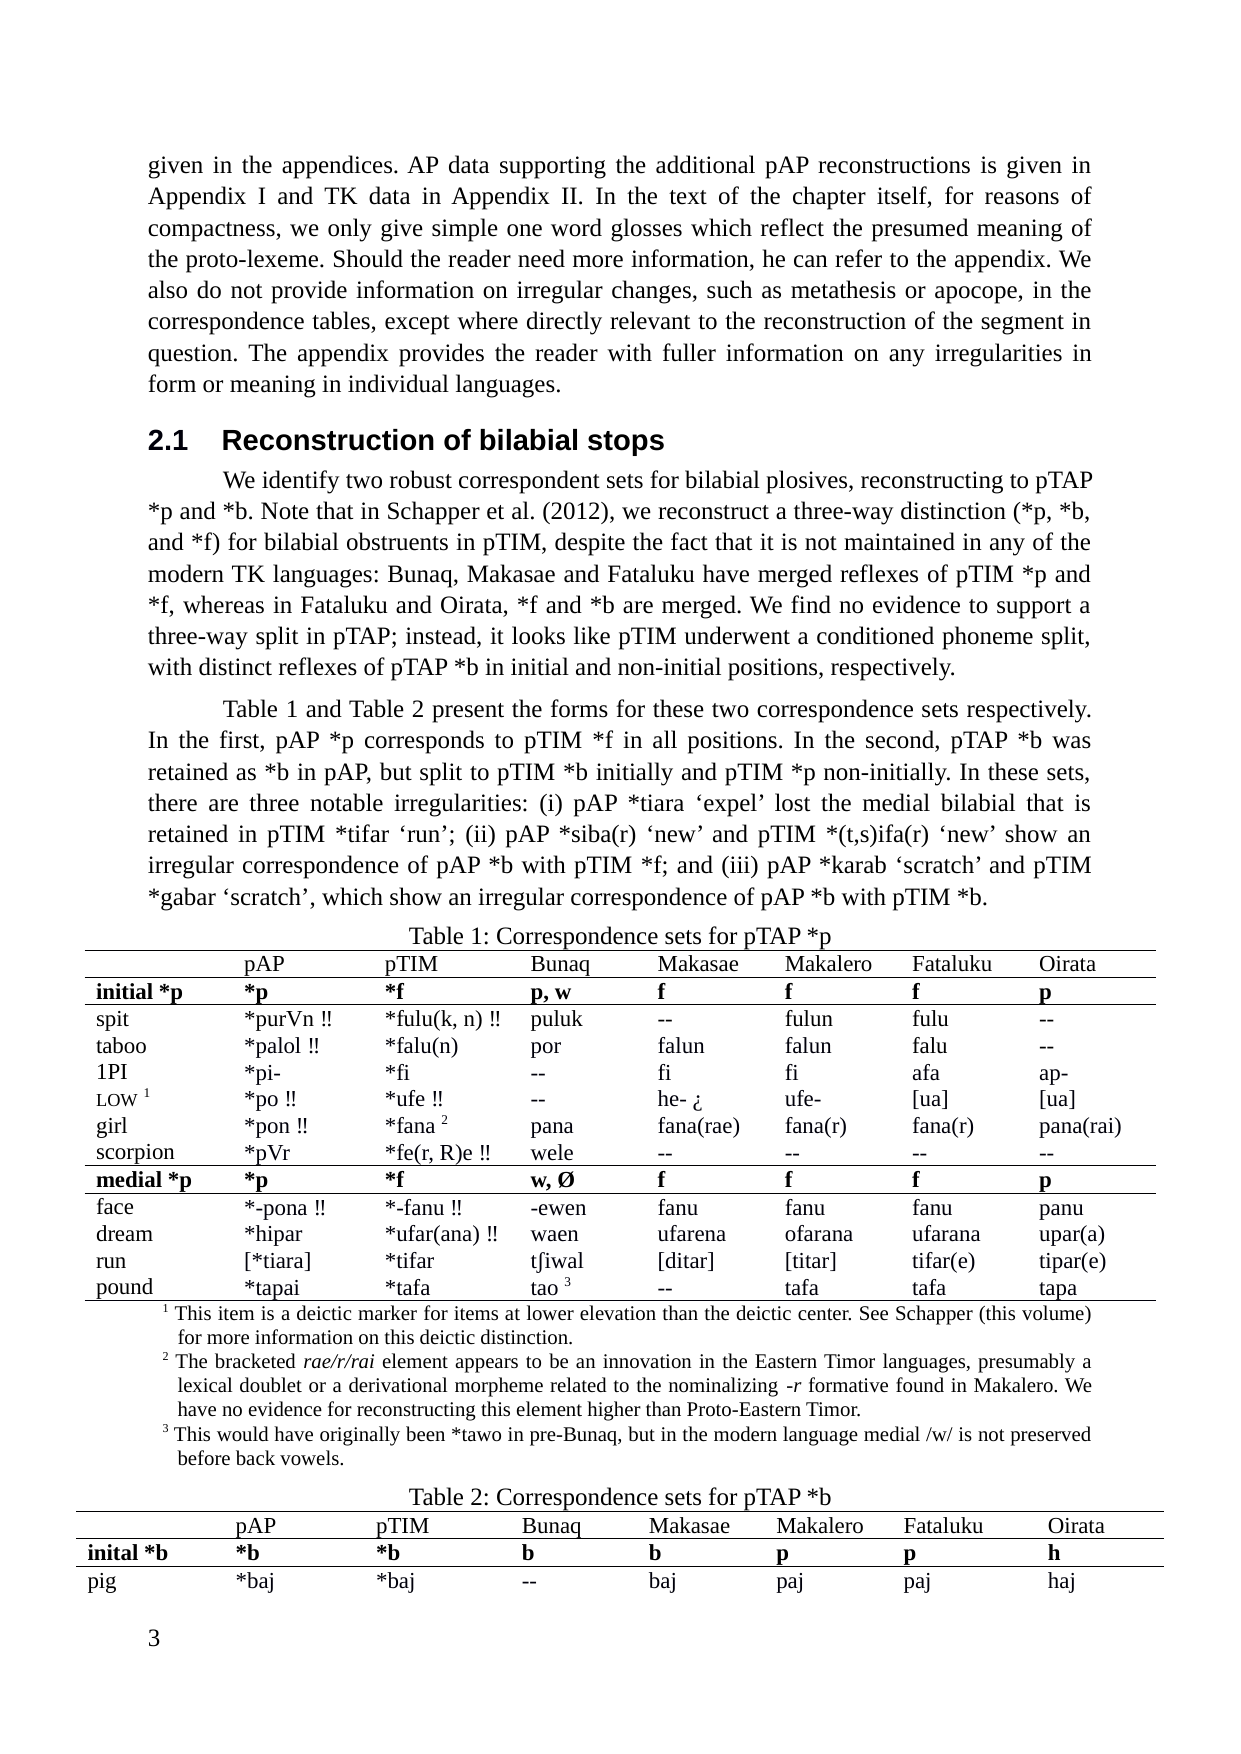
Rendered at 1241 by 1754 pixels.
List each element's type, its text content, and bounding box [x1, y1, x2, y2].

table_cell b [638, 1539, 765, 1566]
table_cell por [519, 1032, 646, 1058]
table_header Makalero [773, 951, 901, 977]
table_cell upar(a) [1028, 1220, 1156, 1247]
table_cell *p [233, 1166, 373, 1192]
text We identify two robust correspondent sets for bilabial plosives, reconstructing to pTAP *p and *b. Note that in Schapper et al. (2012), we reconstruct a three-way distinction (*p, *b, and *f) for bilabial obstruents in pTIM, despite the fact that it is not maintained in any of the modern TK languages: Bunaq, Makasae and Fataluku have merged reflexes of pTIM *p and *f, whereas in Fataluku and Oirata, *f and *b are merged. We find no evidence to support a three-way split in pTAP; instead, it looks like pTIM underwent a conditioned phoneme split, with distinct reflexes of pTAP *b in initial and non-initial positions, respectively. [148, 462, 1093, 681]
table_header [85, 951, 233, 977]
table_header [76, 1512, 224, 1538]
table_cell tipar(e) [1028, 1247, 1156, 1273]
table_cell panu [1028, 1194, 1156, 1220]
table_header Oirata [1036, 1512, 1164, 1538]
table_cell fulu [901, 1005, 1028, 1032]
table_cell fi [646, 1058, 773, 1085]
table_cell p [1028, 978, 1156, 1004]
table_cell *pi- [233, 1058, 373, 1085]
table_cell f [901, 1166, 1028, 1192]
table_cell *palol ‼ [233, 1032, 373, 1058]
table_cell paj [892, 1567, 1036, 1593]
table_cell *fi [373, 1058, 519, 1085]
table_cell afa [901, 1058, 1028, 1085]
table_cell -- [1028, 1005, 1156, 1032]
text 2 The bracketed rae/r/rai element appears to be an innovation in the Eastern Timor languages, presumably a lexical doublet or a derivational morpheme related to the nominalizing -r formative found in Makalero. We have no evidence for reconstructing this element higher than Proto-Eastern Timor. [162, 1349, 1093, 1421]
table_cell -- [646, 1274, 773, 1300]
table_cell [ua] [901, 1085, 1028, 1112]
table_cell *fulu(k, n) ‼ [373, 1005, 519, 1032]
table_cell h [1036, 1539, 1164, 1566]
table_cell *f [373, 978, 519, 1004]
table_cell pana [519, 1112, 646, 1138]
table_cell tapa [1028, 1274, 1156, 1300]
table_cell p, w [519, 978, 646, 1004]
table_cell falun [773, 1032, 901, 1058]
text given in the appendices. AP data supporting the additional pAP reconstructions is given in Appendix I and TK data in Appendix II. In the text of the chapter itself, for reasons of compactness, we only give simple one word glosses which reflect the presumed meaning of the proto-lexeme. Should the reader need more information, he can refer to the appendix. We also do not provide information on irregular changes, such as metathesis or apocope, in the correspondence tables, except where directly relevant to the reconstruction of the segment in question. The appendix provides the reader with fuller information on any irregularities in form or meaning in individual languages. [148, 148, 1093, 398]
table_cell tʃiwal [519, 1247, 646, 1273]
text Table 1: Correspondence sets for pTAP *p [148, 921, 1093, 949]
table_cell -- [773, 1138, 901, 1165]
table_cell baj [638, 1567, 765, 1593]
table_cell low 1 [85, 1085, 233, 1112]
table_cell initial *p [85, 978, 233, 1004]
table_cell [*tiara] [233, 1247, 373, 1273]
table_cell *ufe ‼ [373, 1085, 519, 1112]
table_cell *b [224, 1539, 364, 1566]
table_cell ufarana [901, 1220, 1028, 1247]
table_cell tifar(e) [901, 1247, 1028, 1273]
table_cell *tapai [233, 1274, 373, 1300]
table_cell *pVr [233, 1138, 373, 1165]
table_cell *hipar [233, 1220, 373, 1247]
table_cell -- [519, 1085, 646, 1112]
text 3 This would have originally been *tawo in pre-Bunaq, but in the modern language medial /w/ is not preserved before back vowels. [162, 1421, 1093, 1469]
table_cell fana(r) [773, 1112, 901, 1138]
table_cell f [646, 978, 773, 1004]
table_cell [ditar] [646, 1247, 773, 1273]
table_cell -ewen [519, 1194, 646, 1220]
table_cell -- [1028, 1138, 1156, 1165]
table_cell ap- [1028, 1058, 1156, 1085]
table_cell falun [646, 1032, 773, 1058]
table_header pAP [224, 1512, 364, 1538]
table_header Makalero [765, 1512, 892, 1538]
table_cell *f [373, 1166, 519, 1192]
table_cell 1PI [85, 1058, 233, 1085]
text Table 2: Correspondence sets for pTAP *b [148, 1482, 1093, 1511]
table_cell *falu(n) [373, 1032, 519, 1058]
table_cell face [85, 1194, 233, 1220]
table_cell *tifar [373, 1247, 519, 1273]
table_cell dream [85, 1220, 233, 1247]
table_cell f [646, 1166, 773, 1192]
table_cell [ua] [1028, 1085, 1156, 1112]
table_cell he- ¿ [646, 1085, 773, 1112]
table_cell w, Ø [519, 1166, 646, 1192]
table_cell *fe(r, R)e ‼ [373, 1138, 519, 1165]
table_cell *ufar(ana) ‼ [373, 1220, 519, 1247]
table_cell -- [510, 1567, 637, 1593]
table_cell fanu [646, 1194, 773, 1220]
table_cell waen [519, 1220, 646, 1247]
table_cell tafa [901, 1274, 1028, 1300]
table_cell falu [901, 1032, 1028, 1058]
table_cell -- [646, 1138, 773, 1165]
table_cell fanu [773, 1194, 901, 1220]
table_cell p [1028, 1166, 1156, 1192]
table_cell *b [365, 1539, 510, 1566]
table_cell fanu [901, 1194, 1028, 1220]
table_cell -- [901, 1138, 1028, 1165]
table_header Makasae [646, 951, 773, 977]
table_cell -- [519, 1058, 646, 1085]
table_cell paj [765, 1567, 892, 1593]
table_cell inital *b [76, 1539, 224, 1566]
table_cell taboo [85, 1032, 233, 1058]
table_cell *po ‼ [233, 1085, 373, 1112]
table_cell tafa [773, 1274, 901, 1300]
table_cell fana(r) [901, 1112, 1028, 1138]
table_cell [titar] [773, 1247, 901, 1273]
table_cell ofarana [773, 1220, 901, 1247]
table_cell *baj [224, 1567, 364, 1593]
table_cell girl [85, 1112, 233, 1138]
table_cell fana(rae) [646, 1112, 773, 1138]
table_cell scorpion [85, 1138, 233, 1165]
table_header Makasae [638, 1512, 765, 1538]
table_cell f [901, 978, 1028, 1004]
table_cell *fana 2 [373, 1112, 519, 1138]
table_cell ufarena [646, 1220, 773, 1247]
table_header Fataluku [901, 951, 1028, 977]
table_cell *p [233, 978, 373, 1004]
table_cell haj [1036, 1567, 1164, 1593]
table_cell b [510, 1539, 637, 1566]
table_cell *baj [365, 1567, 510, 1593]
table_cell -- [1028, 1032, 1156, 1058]
table_cell run [85, 1247, 233, 1273]
table_cell fi [773, 1058, 901, 1085]
text 1 This item is a deictic marker for items at lower elevation than the deictic center. See Schapper (this volume) for more information on this deictic distinction. [162, 1301, 1093, 1349]
table_cell f [773, 1166, 901, 1192]
table_cell wele [519, 1138, 646, 1165]
table_header pTIM [365, 1512, 510, 1538]
table_header Bunaq [519, 951, 646, 977]
text Table 1 and Table 2 present the forms for these two correspondence sets respectively. In the first, pAP *p corresponds to pTIM *f in all positions. In the second, pTAP *b was retained as *b in pAP, but split to pTIM *b initially and pTIM *p non-initially. In these sets, there are three notable irregularities: (i) pAP *tiara ‘expel’ lost the medial bilabial that is retained in pTIM *tifar ‘run’; (ii) pAP *siba(r) ‘new’ and pTIM *(t,s)ifa(r) ‘new’ show an irregular correspondence of pAP *b with pTIM *f; and (iii) pAP *karab ‘scratch’ and pTIM *gabar ‘scratch’, which show an irregular correspondence of pAP *b with pTIM *b. [148, 692, 1093, 910]
table_cell ufe- [773, 1085, 901, 1112]
table_header Fataluku [892, 1512, 1036, 1538]
subtitle Reconstruction of bilabial stops [148, 423, 1093, 456]
table_cell p [765, 1539, 892, 1566]
table_cell f [773, 978, 901, 1004]
table_header pAP [233, 951, 373, 977]
table_cell pig [76, 1567, 224, 1593]
table_cell medial *p [85, 1166, 233, 1192]
table_cell -- [646, 1005, 773, 1032]
table_cell puluk [519, 1005, 646, 1032]
table_cell *-pona ‼ [233, 1194, 373, 1220]
table_cell p [892, 1539, 1036, 1566]
table_cell *pon ‼ [233, 1112, 373, 1138]
table_cell *purVn ‼ [233, 1005, 373, 1032]
table_cell fulun [773, 1005, 901, 1032]
table_cell pana(rai) [1028, 1112, 1156, 1138]
table_cell pound [85, 1274, 233, 1300]
table_cell spit [85, 1005, 233, 1032]
table_cell *-fanu ‼ [373, 1194, 519, 1220]
table_cell tao 3 [519, 1274, 646, 1300]
table_cell *tafa [373, 1274, 519, 1300]
table_header pTIM [373, 951, 519, 977]
table_header Oirata [1028, 951, 1156, 977]
table_header Bunaq [510, 1512, 637, 1538]
